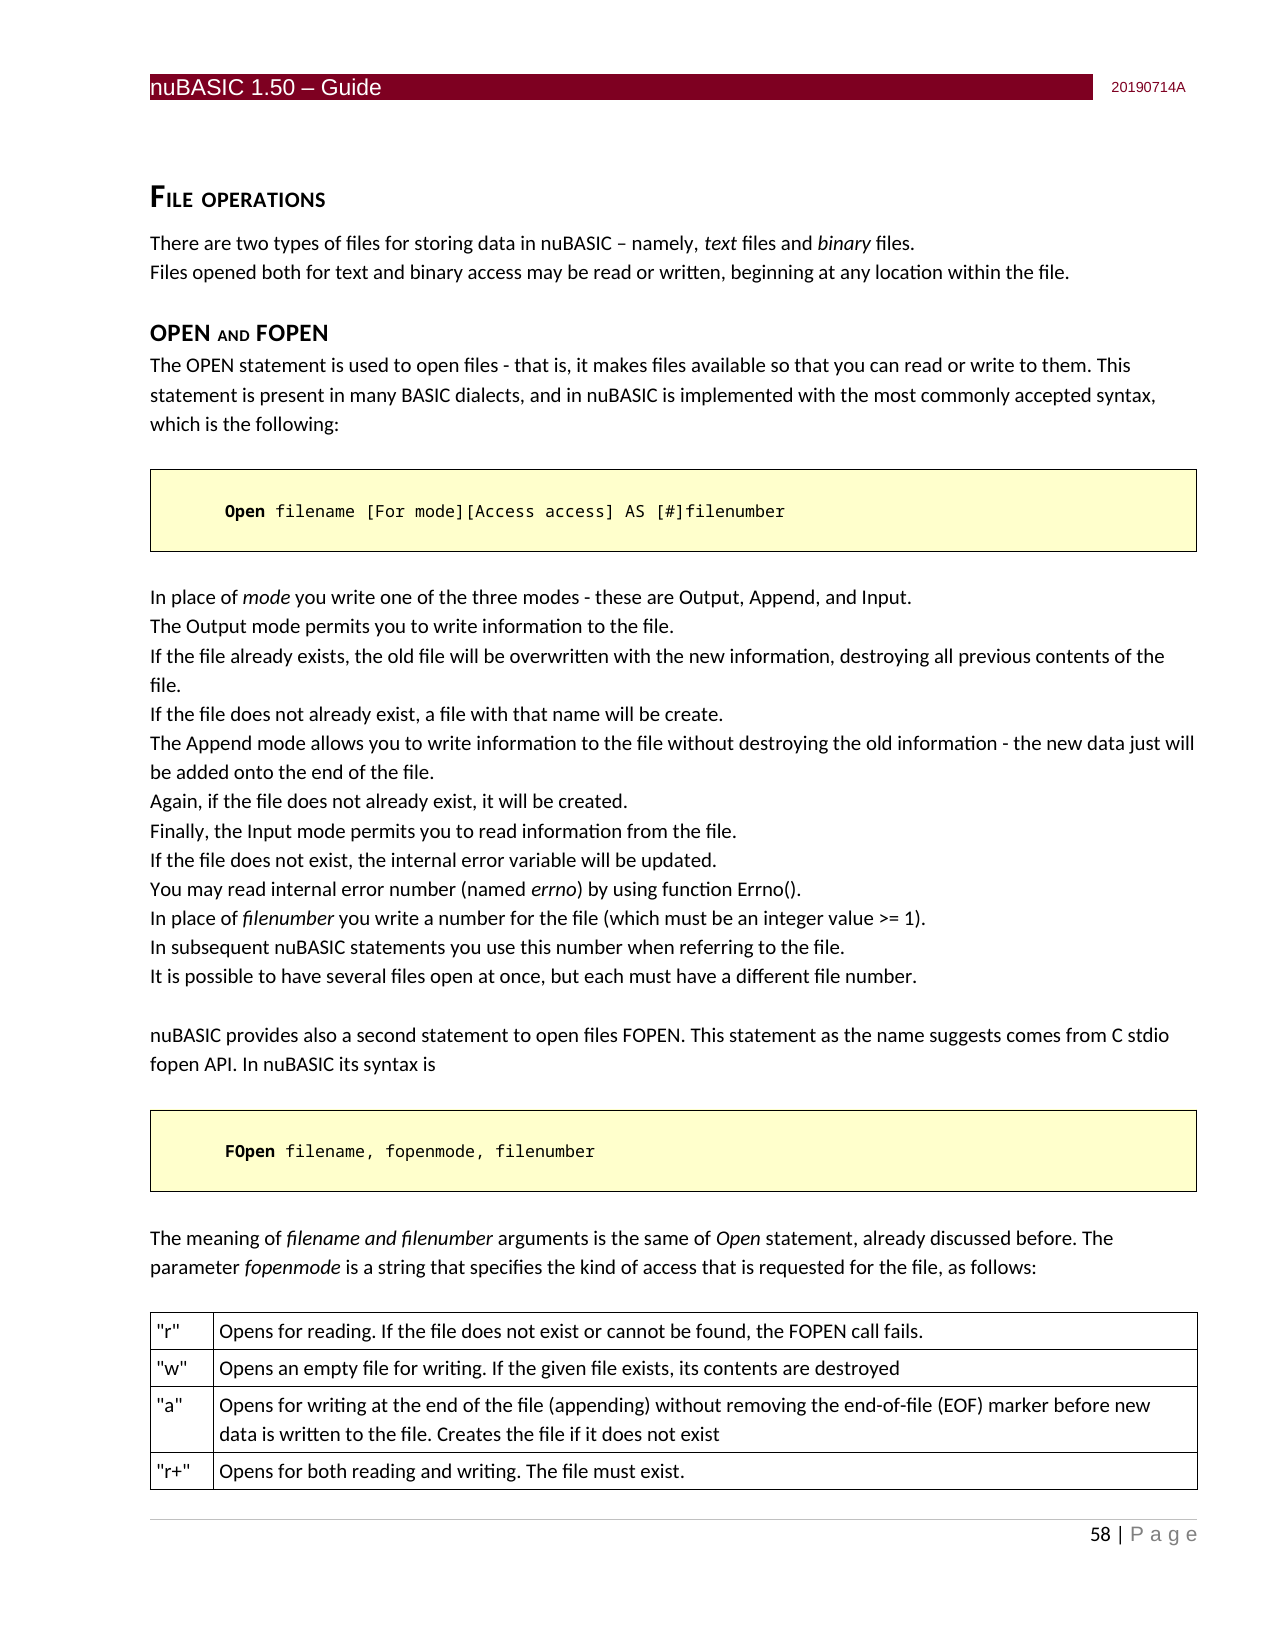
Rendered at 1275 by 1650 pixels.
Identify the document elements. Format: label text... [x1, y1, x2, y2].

subtitle File operations [150, 175, 1197, 216]
text If the file already exists, the old file will be overwritten with the new information, destroying all previous contents of the file. [150, 643, 1197, 697]
text The Append mode allows you to write information to the file without destroying the old information - the new data just will be added onto the end of the file. [150, 730, 1197, 785]
table_header "r" [151, 1313, 213, 1349]
text Files opened both for text and binary access may be read or written, beginning at any location within the file. [150, 259, 1197, 285]
list Open filename [For mode][Access access] AS [#]filenumber [151, 495, 1196, 521]
text The Output mode permits you to write information to the file. [150, 614, 1197, 639]
text In place of filenumber you write a number for the file (which must be an integer value >= 1). [150, 905, 1197, 931]
text In place of mode you write one of the three modes - these are Output, Append, and Input. [150, 584, 1197, 610]
text The meaning of filename and filenumber arguments is the same of Open statement, already discussed before. The parameter fopenmode is a string that specifies the kind of access that is requested for the file, as follows: [150, 1225, 1197, 1279]
table_header Opens for reading. If the file does not exist or cannot be found, the FOPEN call fails. [214, 1313, 1197, 1349]
text Again, if the file does not already exist, it will be created. [150, 789, 1197, 814]
table_cell "r+" [151, 1453, 213, 1489]
list FOpen filename, fopenmode, filenumber [151, 1136, 1196, 1162]
text In subsequent nuBASIC statements you use this number when referring to the file. [150, 934, 1197, 960]
text Finally, the Input mode permits you to read information from the file. [150, 818, 1197, 843]
text It is possible to have several files open at once, but each must have a different file number. [150, 964, 1197, 989]
table_cell Opens an empty file for writing. If the given file exists, its contents are destroyed [214, 1350, 1197, 1386]
text The OPEN statement is used to open files - that is, it makes files available so that you can read or write to them. This statement is present in many BASIC dialects, and in nuBASIC is implemented with the most commonly accepted syntax, which is the following: [150, 353, 1197, 436]
text You may read internal error number (named errno) by using function Errno(). [150, 876, 1197, 902]
text If the file does not already exist, a file with that name will be create. [150, 701, 1197, 727]
table_cell "a" [151, 1387, 213, 1452]
text There are two types of files for storing data in nuBASIC – namely, text files and binary files. [150, 230, 1197, 256]
table_cell Opens for writing at the end of the file (appending) without removing the end-of-file (EOF) marker before new data is written to the file. Creates the file if it does not exist [214, 1387, 1197, 1452]
subtitle OPEN and FOPEN [150, 318, 1197, 348]
table_cell "w" [151, 1350, 213, 1386]
table_cell Opens for both reading and writing. The file must exist. [214, 1453, 1197, 1489]
text If the file does not exist, the internal error variable will be updated. [150, 847, 1197, 872]
text nuBASIC provides also a second statement to open files FOPEN. This statement as the name suggests comes from C stdio fopen API. In nuBASIC its syntax is [150, 1022, 1197, 1077]
